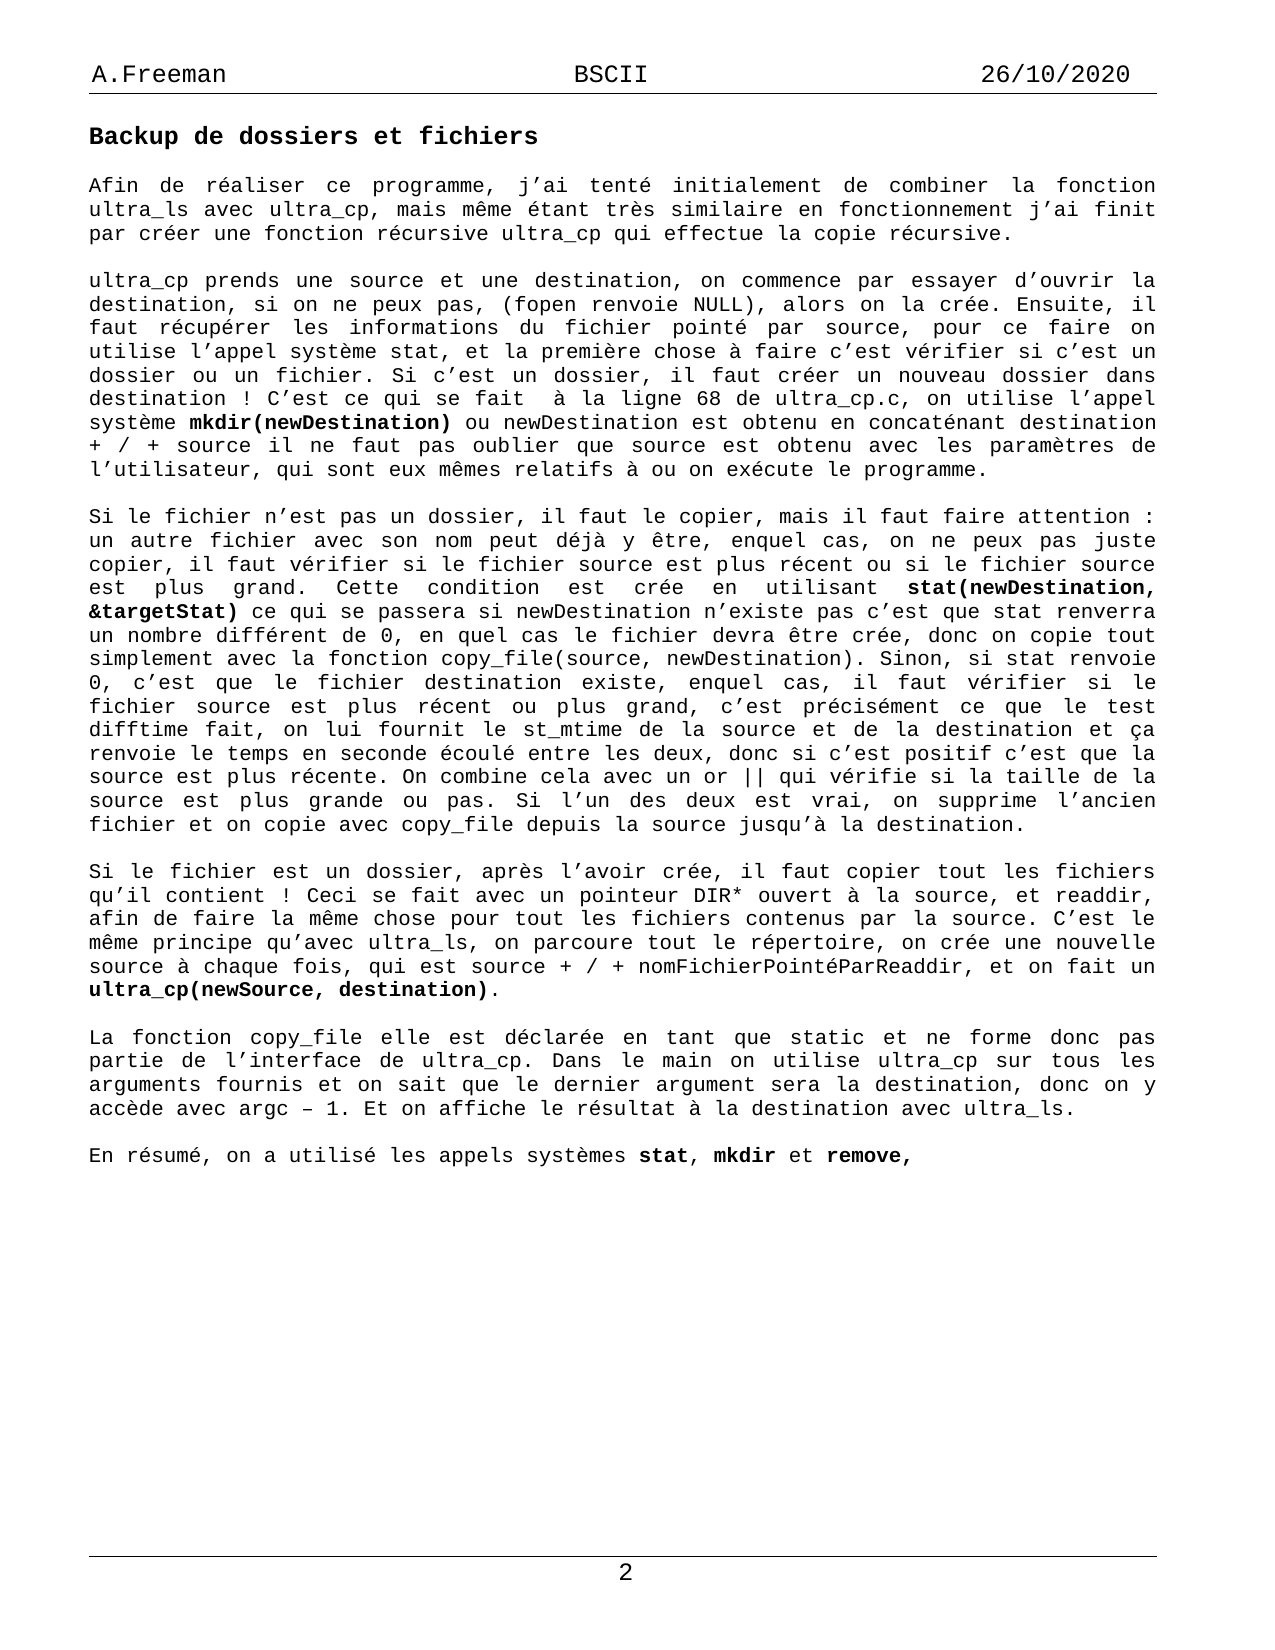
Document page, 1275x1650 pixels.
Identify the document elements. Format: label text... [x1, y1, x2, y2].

text En résumé, on a utilisé les appels systèmes stat, mkdir et remove, [88, 1145, 1157, 1168]
text Afin de réaliser ce programme, j’ai tenté initialement de combiner la fonction ultra_ls avec ultra_cp, mais même étant très similaire en fonctionnement j’ai finit par créer une fonction récursive ultra_cp qui effectue la copie récursive. [88, 175, 1157, 246]
text Si le fichier n’est pas un dossier, il faut le copier, mais il faut faire attention : un autre fichier avec son nom peut déjà y être, enquel cas, on ne peux pas juste copier, il faut vérifier si le fichier source est plus récent ou si le fichier source est plus grand. Cette condition est crée en utilisant stat(newDestination, &targetStat) ce qui se passera si newDestination n’existe pas c’est que stat renverra un nombre différent de 0, en quel cas le fichier devra être crée, donc on copie tout simplement avec la fonction copy_file(source, newDestination). Sinon, si stat renvoie 0, c’est que le fichier destination existe, enquel cas, il faut vérifier si le fichier source est plus récent ou plus grand, c’est précisément ce que le test difftime fait, on lui fournit le st_mtime de la source et de la destination et ça renvoie le temps en seconde écoulé entre les deux, donc si c’est positif c’est que la source est plus récente. On combine cela avec un or || qui vérifie si la taille de la source est plus grande ou pas. Si l’un des deux est vrai, on supprime l’ancien fichier et on copie avec copy_file depuis la source jusqu’à la destination. [88, 506, 1157, 837]
text Backup de dossiers et fichiers [88, 123, 1157, 152]
text La fonction copy_file elle est déclarée en tant que static et ne forme donc pas partie de l’interface de ultra_cp. Dans le main on utilise ultra_cp sur tous les arguments fournis et on sait que le dernier argument sera la destination, donc on y accède avec argc – 1. Et on affiche le résultat à la destination avec ultra_ls. [88, 1027, 1157, 1121]
text ultra_cp prends une source et une destination, on commence par essayer d’ouvrir la destination, si on ne peux pas, (fopen renvoie NULL), alors on la crée. Ensuite, il faut récupérer les informations du fichier pointé par source, pour ce faire on utilise l’appel système stat, et la première chose à faire c’est vérifier si c’est un dossier ou un fichier. Si c’est un dossier, il faut créer un nouveau dossier dans destination ! C’est ce qui se fait à la ligne 68 de ultra_cp.c, on utilise l’appel système mkdir(newDestination) ou newDestination est obtenu en concaténant destination + / + source il ne faut pas oublier que source est obtenu avec les paramètres de l’utilisateur, qui sont eux mêmes relatifs à ou on exécute le programme. [88, 270, 1157, 483]
text Si le fichier est un dossier, après l’avoir crée, il faut copier tout les fichiers qu’il contient ! Ceci se fait avec un pointeur DIR* ouvert à la source, et readdir, afin de faire la même chose pour tout les fichiers contenus par la source. C’est le même principe qu’avec ultra_ls, on parcoure tout le répertoire, on crée une nouvelle source à chaque fois, qui est source + / + nomFichierPointéParReaddir, et on fait un ultra_cp(newSource, destination). [88, 861, 1157, 1003]
